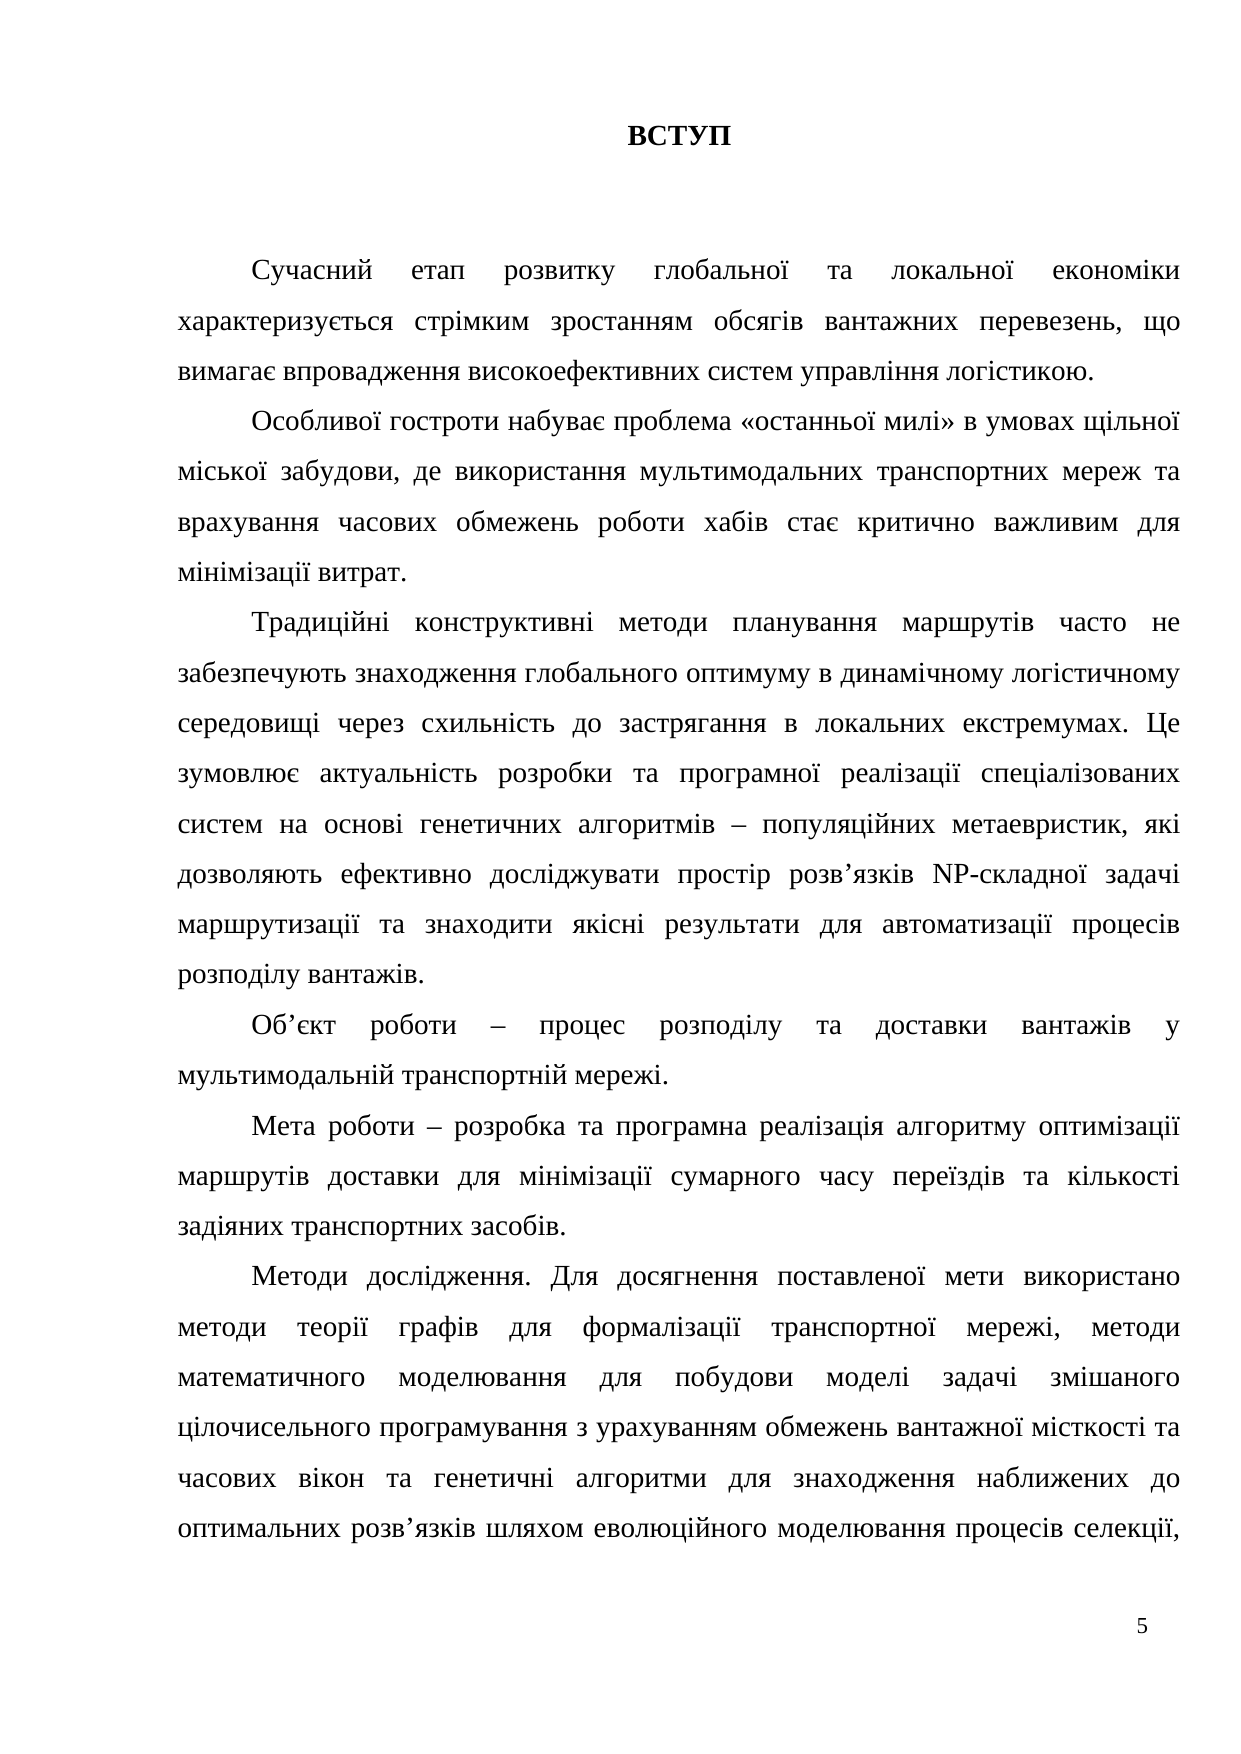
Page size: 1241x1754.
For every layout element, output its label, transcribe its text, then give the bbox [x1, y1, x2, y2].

text Традиційні конструктивні методи планування маршрутів часто не забезпечують знаходження глобального оптимуму в динамічному логістичному середовищі через схильність до застрягання в локальних екстремумах. Це зумовлює актуальність розробки та програмної реалізації спеціалізованих систем на основі генетичних алгоритмів – популяційних метаевристик, які дозволяють ефективно досліджувати простір розв’язків NP-складної задачі маршрутизації та знаходити якісні результати для автоматизації процесів розподілу вантажів. [177, 604, 1181, 990]
subtitle ВСТУП [177, 118, 1181, 152]
text Об’єкт роботи – процес розподілу та доставки вантажів у мультимодальній транспортній мережі. [177, 1007, 1181, 1091]
text Сучасний етап розвитку глобальної та локальної економіки характеризується стрімким зростанням обсягів вантажних перевезень, що вимагає впровадження високоефективних систем управління логістикою. [177, 252, 1181, 386]
text Мета роботи – розробка та програмна реалізація алгоритму оптимізації маршрутів доставки для мінімізації сумарного часу переїздів та кількості задіяних транспортних засобів. [177, 1108, 1181, 1242]
text Особливої гостроти набуває проблема «останньої милі» в умовах щільної міської забудови, де використання мультимодальних транспортних мереж та врахування часових обмежень роботи хабів стає критично важливим для мінімізації витрат. [177, 403, 1181, 588]
text Методи дослідження. Для досягнення поставленої мети використано методи теорії графів для формалізації транспортної мережі, методи математичного моделювання для побудови моделі задачі змішаного цілочисельного програмування з урахуванням обмежень вантажної місткості та часових вікон та генетичні алгоритми для знаходження наближених до оптимальних розв’язків шляхом еволюційного моделювання процесів селекції, [177, 1258, 1181, 1544]
